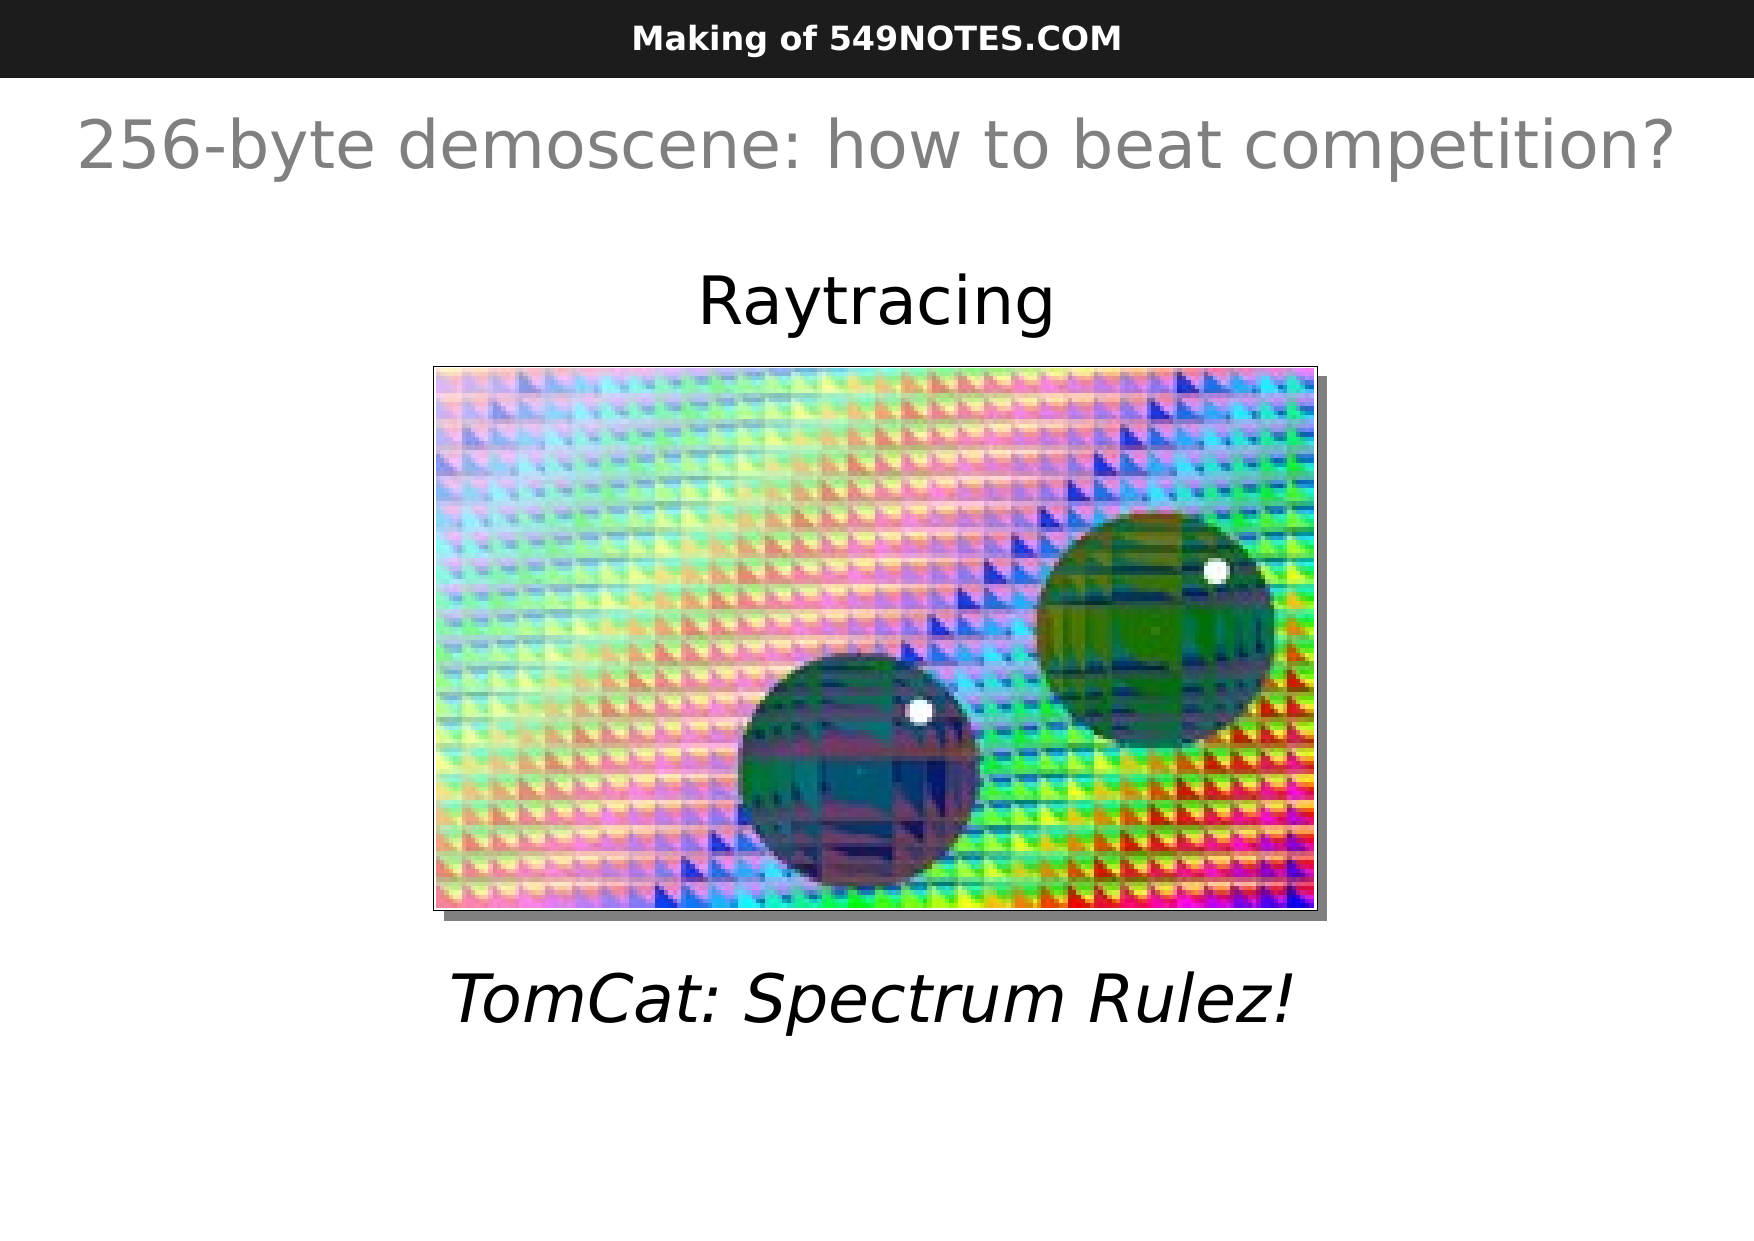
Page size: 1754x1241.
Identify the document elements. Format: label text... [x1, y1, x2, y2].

picture [436, 368, 1314, 908]
text Raytracing [0, 262, 1754, 340]
text TomCat: Spectrum Rulez! [0, 961, 1754, 1038]
text 256-byte demoscene: how to beat competition? [0, 107, 1754, 185]
